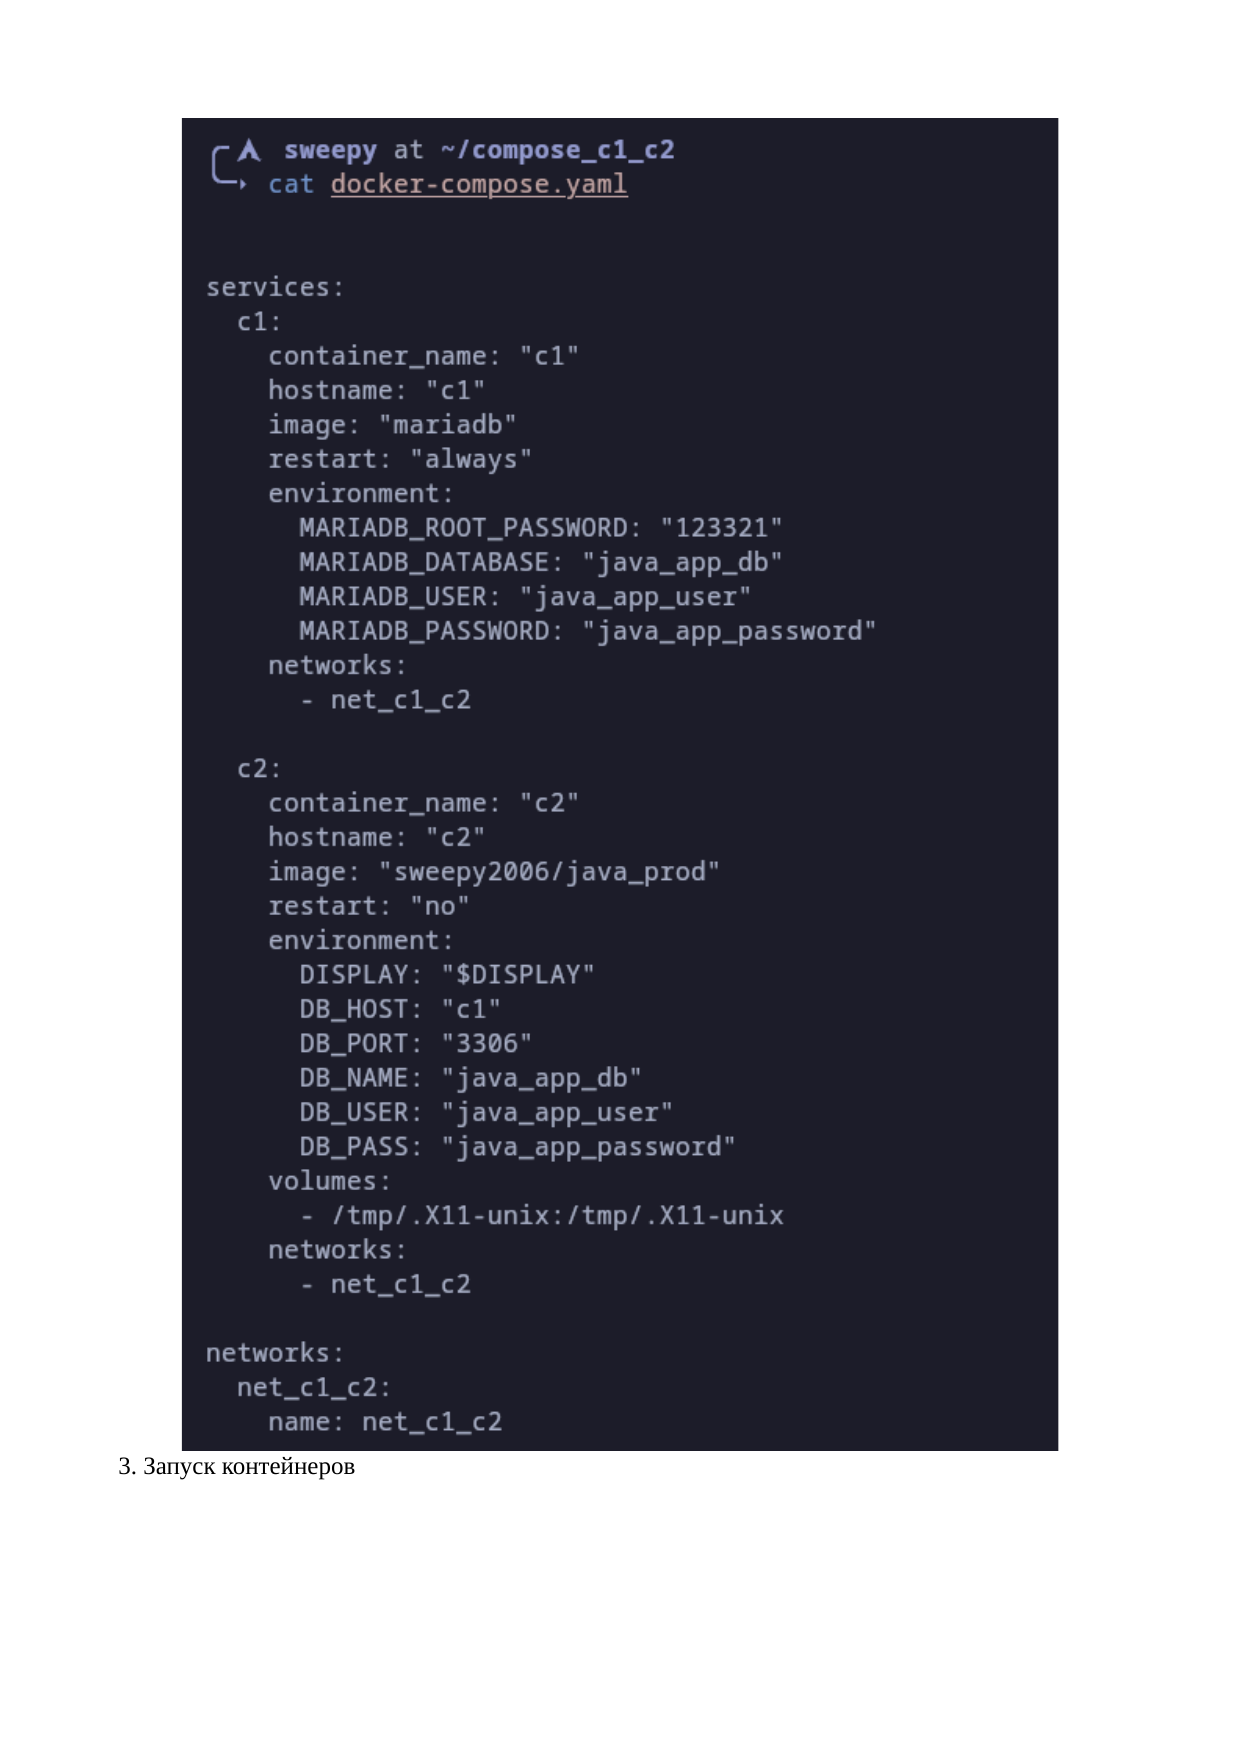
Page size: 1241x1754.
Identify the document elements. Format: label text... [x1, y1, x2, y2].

picture [181, 118, 1059, 1451]
text 3. Запуск контейнеров [118, 118, 1122, 1479]
